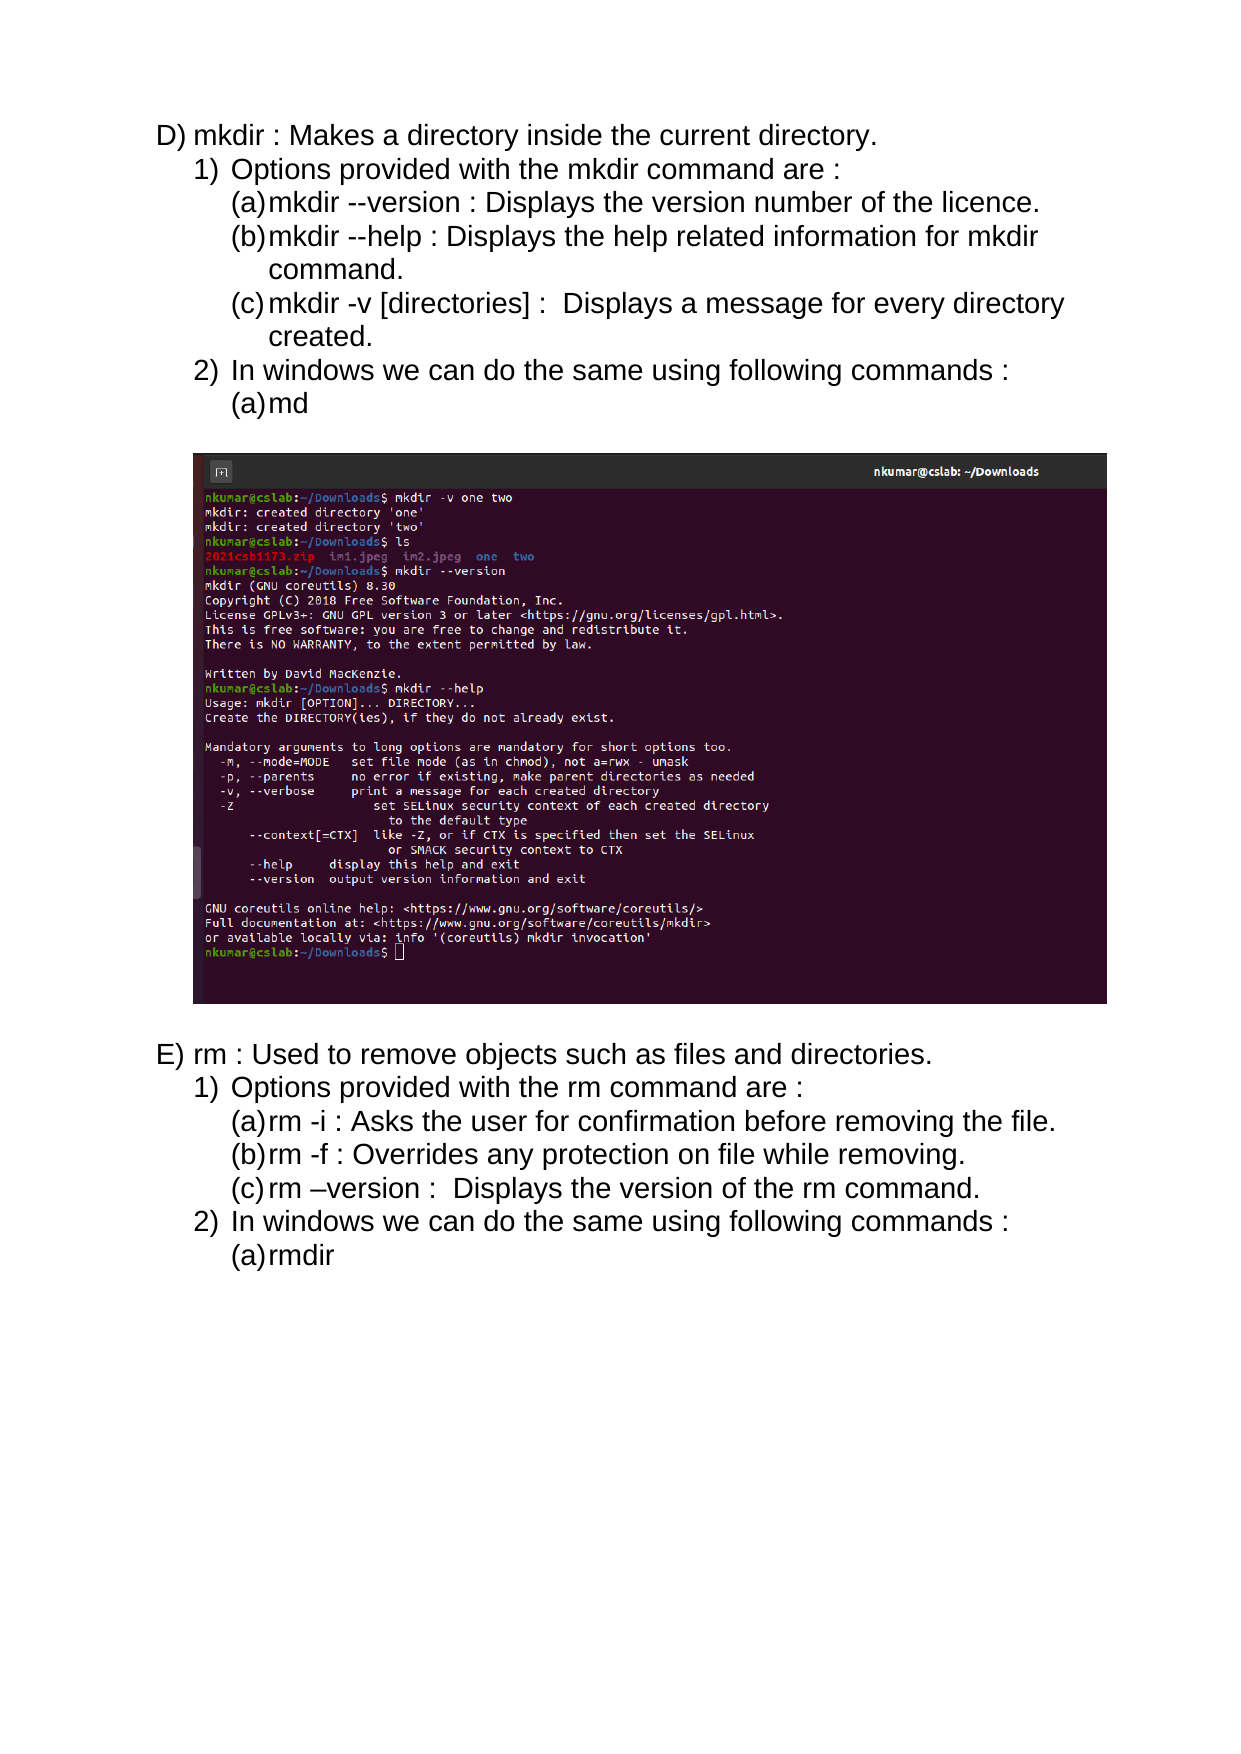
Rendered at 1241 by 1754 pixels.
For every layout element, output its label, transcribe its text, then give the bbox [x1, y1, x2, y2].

list In windows we can do the same using following commands : [193, 353, 1122, 386]
picture [193, 453, 381, 1004]
list rmdir [231, 1238, 1122, 1272]
list mkdir -v [directories] : Displays a message for every directory created. [231, 286, 1122, 353]
list rm –version : Displays the version of the rm command. [231, 1171, 1122, 1204]
list rm -f : Overrides any protection on file while removing. [231, 1137, 1122, 1171]
list md [231, 386, 1122, 420]
list Options provided with the rm command are : [193, 1070, 1122, 1104]
list mkdir --version : Displays the version number of the licence. [231, 185, 1122, 219]
list rm : Used to remove objects such as files and directories. [156, 1037, 1122, 1070]
list rm -i : Asks the user for confirmation before removing the file. [231, 1104, 1122, 1137]
list In windows we can do the same using following commands : [193, 1204, 1122, 1238]
list Options provided with the mkdir command are : [193, 152, 1122, 185]
list mkdir : Makes a directory inside the current directory. [156, 118, 1122, 152]
list mkdir --help : Displays the help related information for mkdir command. [231, 219, 1122, 286]
